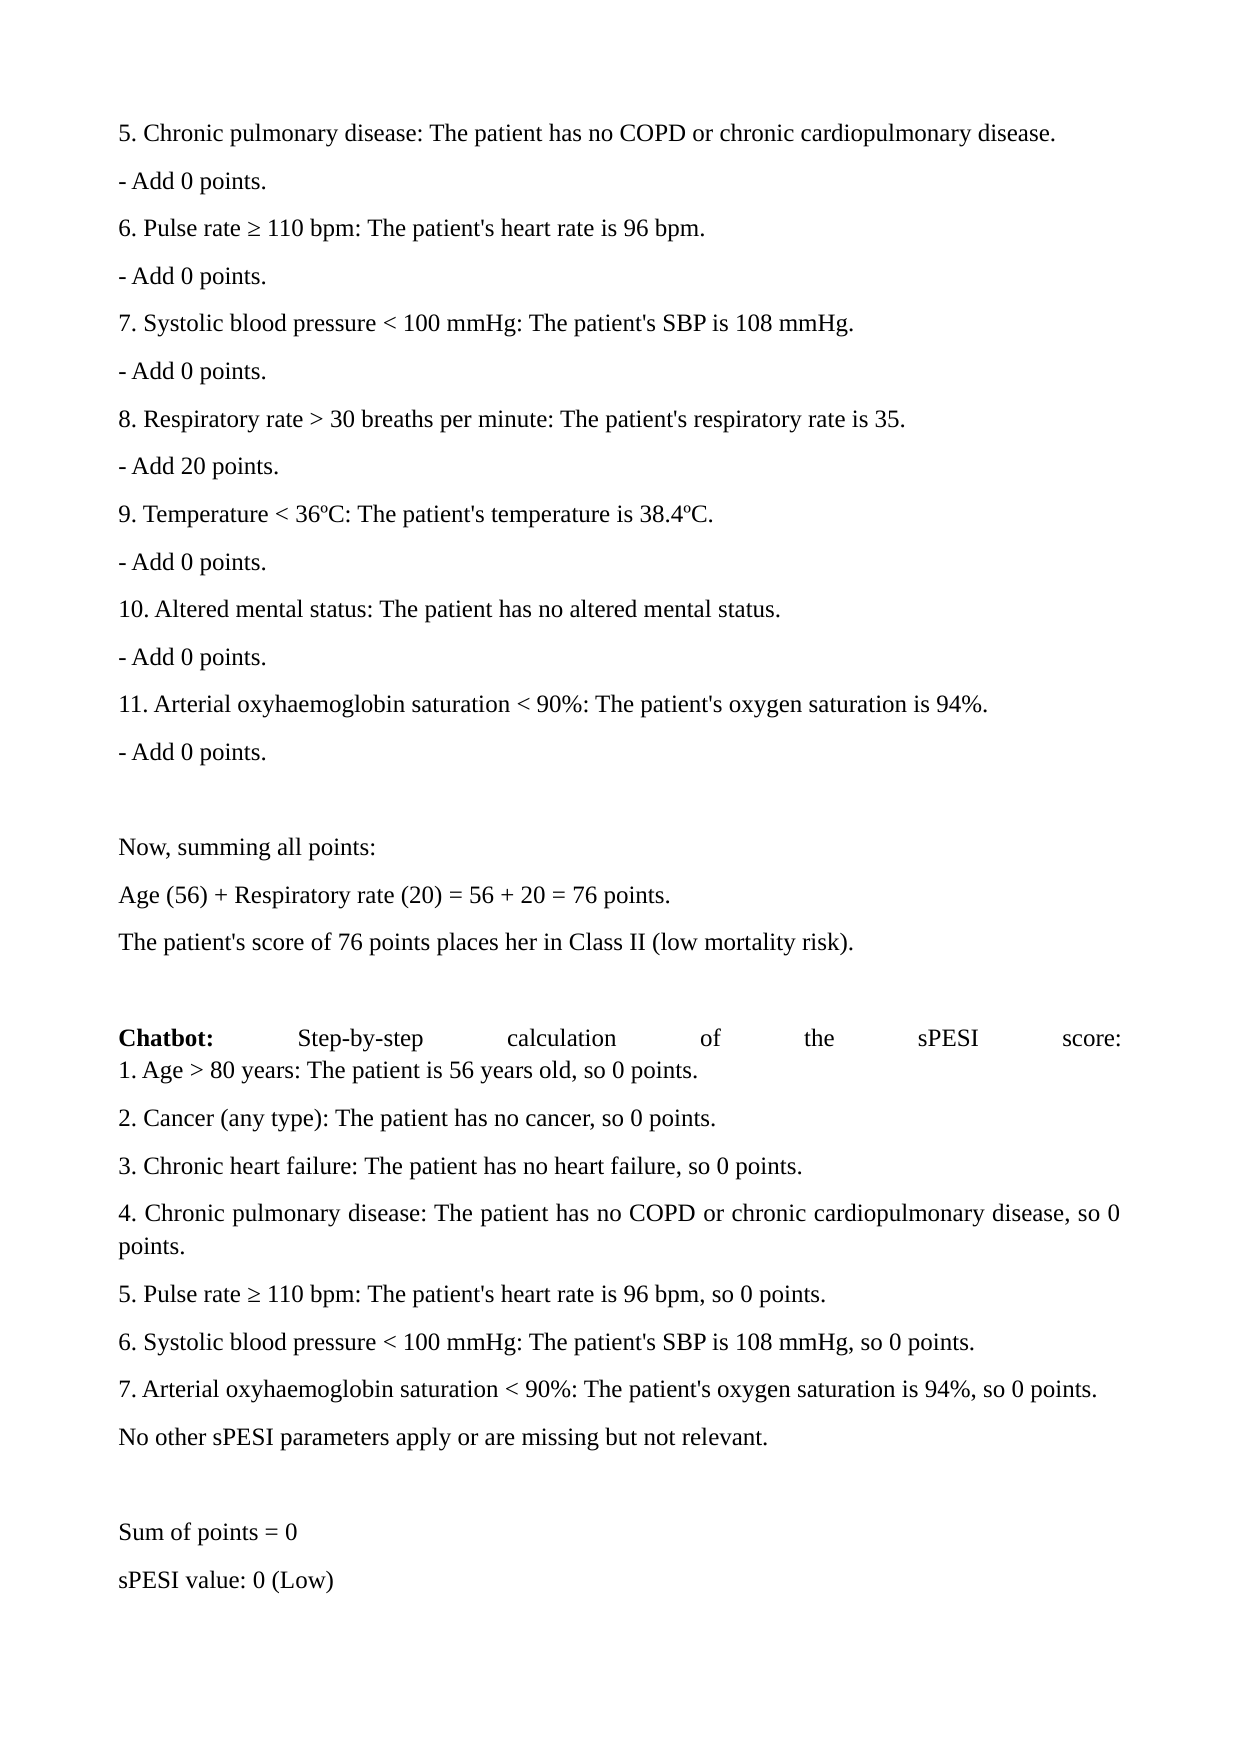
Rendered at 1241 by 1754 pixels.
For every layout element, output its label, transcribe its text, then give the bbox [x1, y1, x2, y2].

text 6. Systolic blood pressure < 100 mmHg: The patient's SBP is 108 mmHg, so 0 points. [118, 1327, 1122, 1355]
text - Add 0 points. [118, 261, 1122, 290]
text 2. Cancer (any type): The patient has no cancer, so 0 points. [118, 1103, 1122, 1132]
text Chatbot: Step-by-step calculation of the sPESI score: 1. Age > 80 years: The patient is 56 years old, so 0 points. [118, 1023, 1122, 1084]
text - Add 0 points. [118, 547, 1122, 575]
text Now, summing all points: [118, 832, 1122, 861]
text Sum of points = 0 [118, 1517, 1122, 1546]
text 3. Chronic heart failure: The patient has no heart failure, so 0 points. [118, 1151, 1122, 1179]
text The patient's score of 76 points places her in Class II (low mortality risk). [118, 927, 1122, 956]
text 11. Arterial oxyhaemoglobin saturation < 90%: The patient's oxygen saturation is 94%. [118, 689, 1122, 718]
text - Add 0 points. [118, 642, 1122, 671]
text 8. Respiratory rate > 30 breaths per minute: The patient's respiratory rate is 35. [118, 404, 1122, 432]
text - Add 0 points. [118, 166, 1122, 194]
text 6. Pulse rate ≥ 110 bpm: The patient's heart rate is 96 bpm. [118, 213, 1122, 242]
text 4. Chronic pulmonary disease: The patient has no COPD or chronic cardiopulmonary disease, so 0 points. [118, 1198, 1122, 1260]
text 10. Altered mental status: The patient has no altered mental status. [118, 594, 1122, 623]
text - Add 0 points. [118, 737, 1122, 766]
text 9. Temperature < 36ºC: The patient's temperature is 38.4ºC. [118, 499, 1122, 528]
text - Add 20 points. [118, 451, 1122, 480]
text sPESI value: 0 (Low) [118, 1565, 1122, 1593]
text Age (56) + Respiratory rate (20) = 56 + 20 = 76 points. [118, 880, 1122, 908]
text - Add 0 points. [118, 356, 1122, 385]
text 7. Systolic blood pressure < 100 mmHg: The patient's SBP is 108 mmHg. [118, 308, 1122, 337]
text 5. Chronic pulmonary disease: The patient has no COPD or chronic cardiopulmonary disease. [118, 118, 1122, 147]
text 5. Pulse rate ≥ 110 bpm: The patient's heart rate is 96 bpm, so 0 points. [118, 1279, 1122, 1308]
text No other sPESI parameters apply or are missing but not relevant. [118, 1422, 1122, 1451]
text 7. Arterial oxyhaemoglobin saturation < 90%: The patient's oxygen saturation is 94%, so 0 points. [118, 1374, 1122, 1403]
